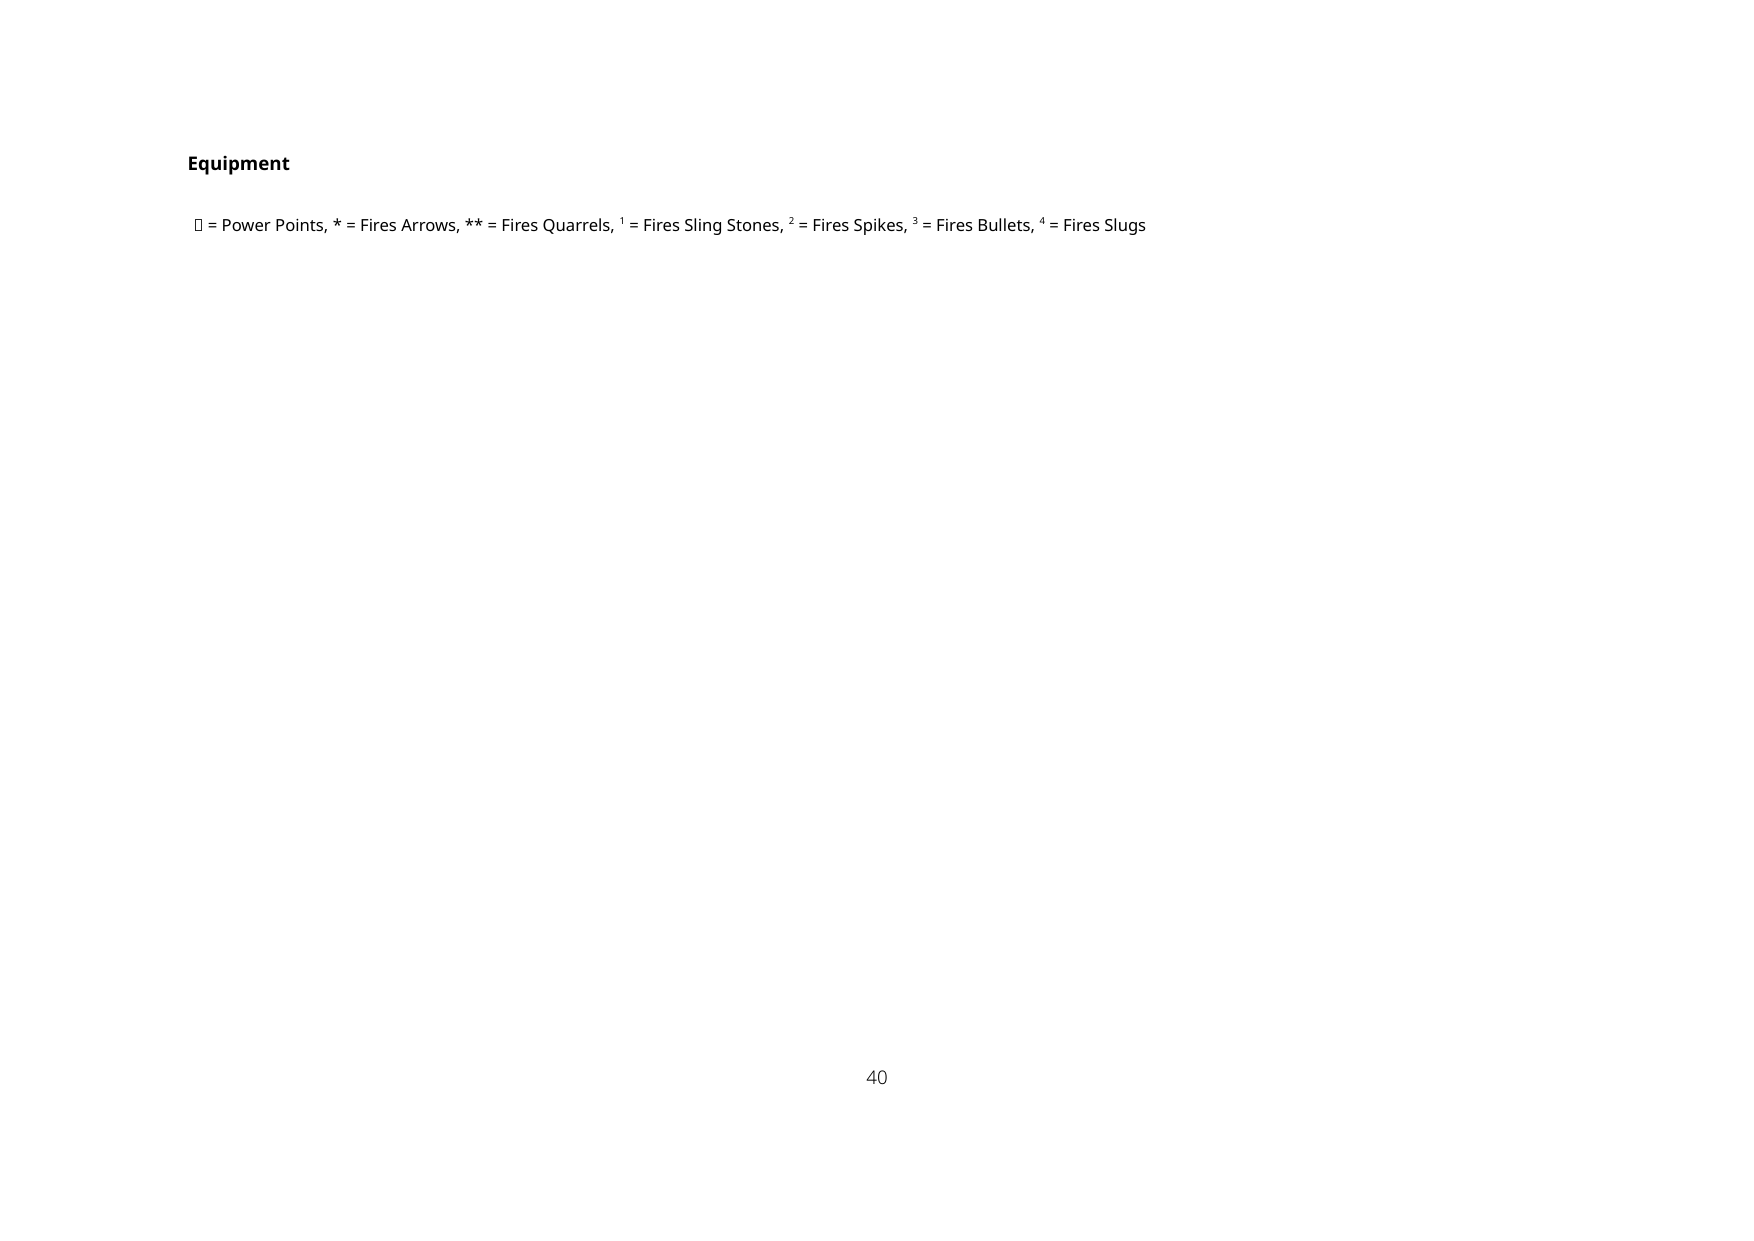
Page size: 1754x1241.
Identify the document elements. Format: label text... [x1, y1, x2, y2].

table_cell  = Power Points, * = Fires Arrows, ** = Fires Quarrels, 1 = Fires Sling Stones, 2 = Fires Spikes, 3 = Fires Bullets, 4 = Fires Slugs [188, 205, 1566, 242]
